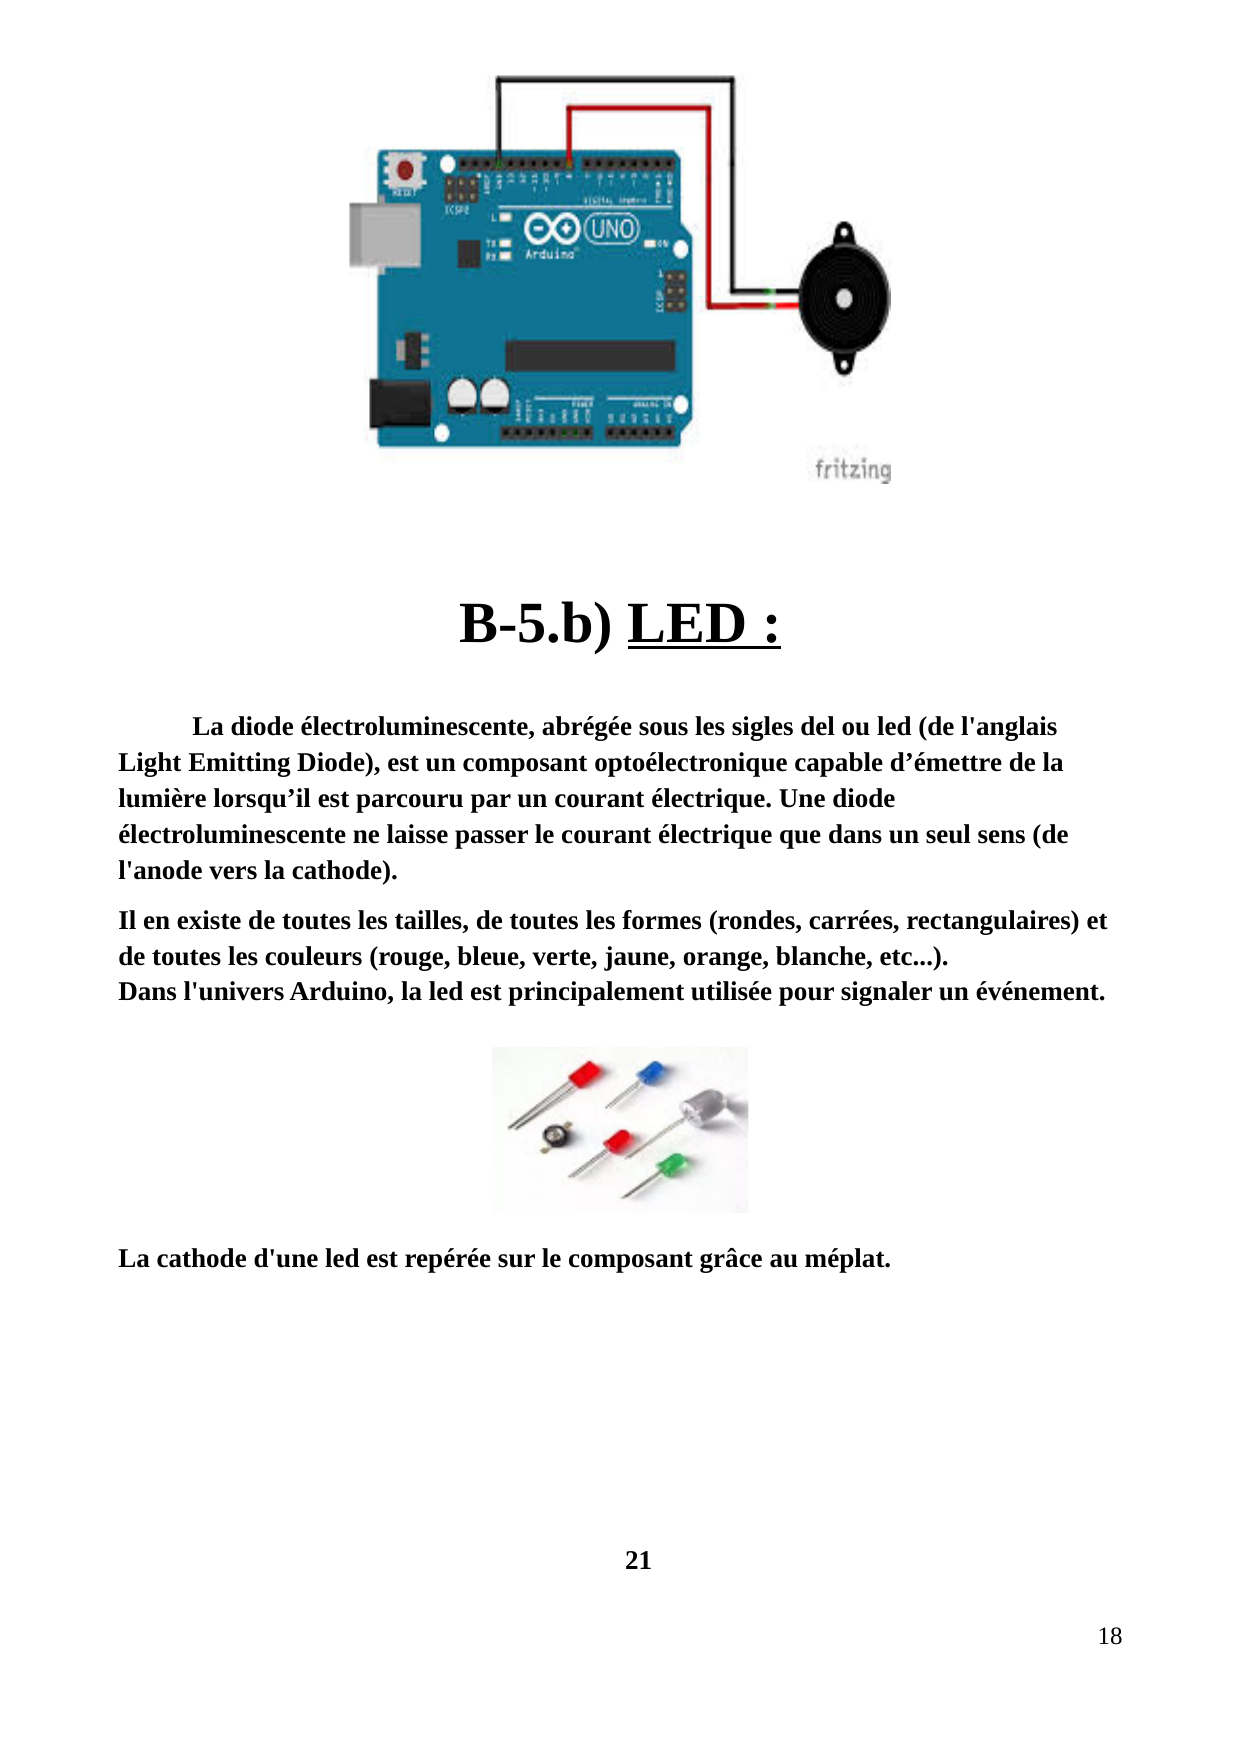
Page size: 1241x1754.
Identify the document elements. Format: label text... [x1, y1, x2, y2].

text La cathode d'une led est repérée sur le composant grâce au méplat. [118, 1242, 1122, 1273]
text Il en existe de toutes les tailles, de toutes les formes (rondes, carrées, rectangulaires) et de toutes les couleurs (rouge, bleue, verte, jaune, orange, blanche, etc...). [118, 904, 1122, 971]
text Dans l'univers Arduino, la led est principalement utilisée pour signaler un événement. [118, 976, 1122, 1007]
text 21 [118, 1544, 1122, 1575]
picture [349, 75, 891, 484]
text La diode électroluminescente, abrégée sous les sigles del ou led (de l'anglais Light Emitting Diode), est un composant optoélectronique capable d’émettre de la lumière lorsqu’il est parcouru par un courant électrique. Une diode électroluminescente ne laisse passer le courant électrique que dans un seul sens (de l'anode vers la cathode). [118, 708, 1122, 885]
subtitle B-5.b) LED : [118, 588, 1122, 655]
picture [492, 1047, 749, 1213]
